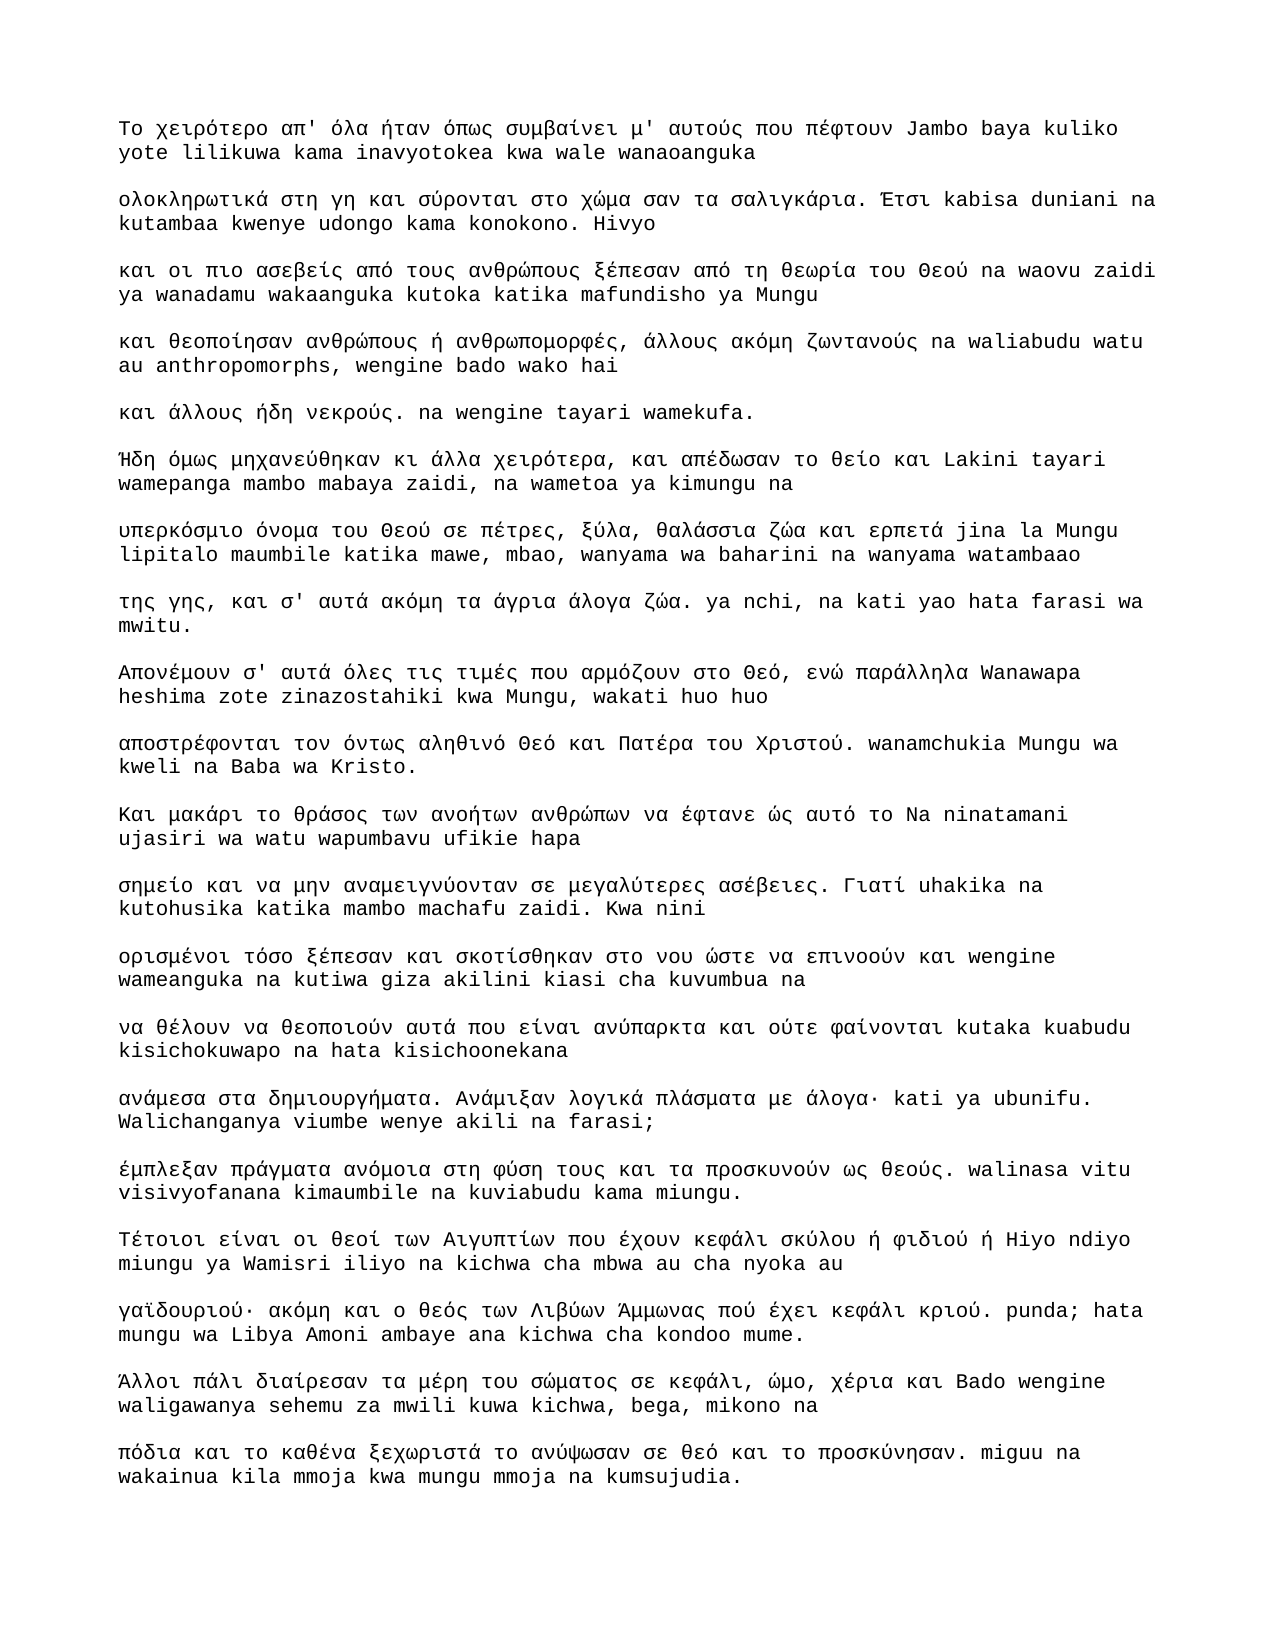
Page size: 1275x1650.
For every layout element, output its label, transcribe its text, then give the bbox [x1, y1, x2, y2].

text σημείο και να μην αναμειγνύονταν σε μεγαλύτερες ασέβειες. Γιατί uhakika na kutohusika katika mambo machafu zaidi. Kwa nini [118, 875, 1157, 922]
text Και μακάρι το θράσος των ανοήτων ανθρώπων να έφτανε ώς αυτό το Na ninatamani ujasiri wa watu wapumbavu ufikie hapa [118, 804, 1157, 851]
text της γης, και σ' αυτά ακόμη τα άγρια άλογα ζώα. ya nchi, na kati yao hata farasi wa mwitu. [118, 591, 1157, 638]
text και θεοποίησαν ανθρώπους ή ανθρωπομορφές, άλλους ακόμη ζωντανούς na waliabudu watu au anthropomorphs, wengine bado wako hai [118, 331, 1157, 378]
text να θέλουν να θεοποιούν αυτά που είναι ανύπαρκτα και ούτε φαίνονται kutaka kuabudu kisichokuwapo na hata kisichoonekana [118, 1017, 1157, 1064]
text Το χειρότερο απ' όλα ήταν όπως συμβαίνει μ' αυτούς που πέφτουν Jambo baya kuliko yote lilikuwa kama inavyotokea kwa wale wanaoanguka [118, 118, 1157, 165]
text πόδια και το καθένα ξεχωριστά το ανύψωσαν σε θεό και το προσκύνησαν. miguu na wakainua kila mmoja kwa mungu mmoja na kumsujudia. [118, 1442, 1157, 1489]
text Ήδη όμως μηχανεύθηκαν κι άλλα χειρότερα, και απέδωσαν το θείο και Lakini tayari wamepanga mambo mabaya zaidi, na wametoa ya kimungu na [118, 449, 1157, 496]
text υπερκόσμιο όνομα του Θεού σε πέτρες, ξύλα, θαλάσσια ζώα και ερπετά jina la Mungu lipitalo maumbile katika mawe, mbao, wanyama wa baharini na wanyama watambaao [118, 520, 1157, 567]
text Τέτοιοι είναι οι θεοί των Αιγυπτίων που έχουν κεφάλι σκύλου ή φιδιού ή Hiyo ndiyo miungu ya Wamisri iliyo na kichwa cha mbwa au cha nyoka au [118, 1229, 1157, 1277]
text Άλλοι πάλι διαίρεσαν τα μέρη του σώματος σε κεφάλι, ώμο, χέρια και Bado wengine waligawanya sehemu za mwili kuwa kichwa, bega, mikono na [118, 1371, 1157, 1419]
text και οι πιο ασεβείς από τους ανθρώπους ξέπεσαν από τη θεωρία του Θεού na waovu zaidi ya wanadamu wakaanguka kutoka katika mafundisho ya Mungu [118, 260, 1157, 307]
text αποστρέφονται τον όντως αληθινό Θεό και Πατέρα του Χριστού. wanamchukia Mungu wa kweli na Baba wa Kristo. [118, 733, 1157, 780]
text ανάμεσα στα δημιουργήματα. Ανάμιξαν λογικά πλάσματα με άλογα· kati ya ubunifu. Walichanganya viumbe wenye akili na farasi; [118, 1088, 1157, 1135]
text και άλλους ήδη νεκρούς. na wengine tayari wamekufa. [118, 402, 1157, 426]
text ολοκληρωτικά στη γη και σύρονται στο χώμα σαν τα σαλιγκάρια. Έτσι kabisa duniani na kutambaa kwenye udongo kama konokono. Hivyo [118, 189, 1157, 236]
text ορισμένοι τόσο ξέπεσαν και σκοτίσθηκαν στο νου ώστε να επινοούν και wengine wameanguka na kutiwa giza akilini kiasi cha kuvumbua na [118, 946, 1157, 993]
text Απονέμουν σ' αυτά όλες τις τιμές που αρμόζουν στο Θεό, ενώ παράλληλα Wanawapa heshima zote zinazostahiki kwa Mungu, wakati huo huo [118, 662, 1157, 709]
text γαϊδουριού· ακόμη και ο θεός των Λιβύων Άμμωνας πού έχει κεφάλι κριού. punda; hata mungu wa Libya Amoni ambaye ana kichwa cha kondoo mume. [118, 1300, 1157, 1348]
text έμπλεξαν πράγματα ανόμοια στη φύση τους και τα προσκυνούν ως θεούς. walinasa vitu visivyofanana kimaumbile na kuviabudu kama miungu. [118, 1158, 1157, 1206]
